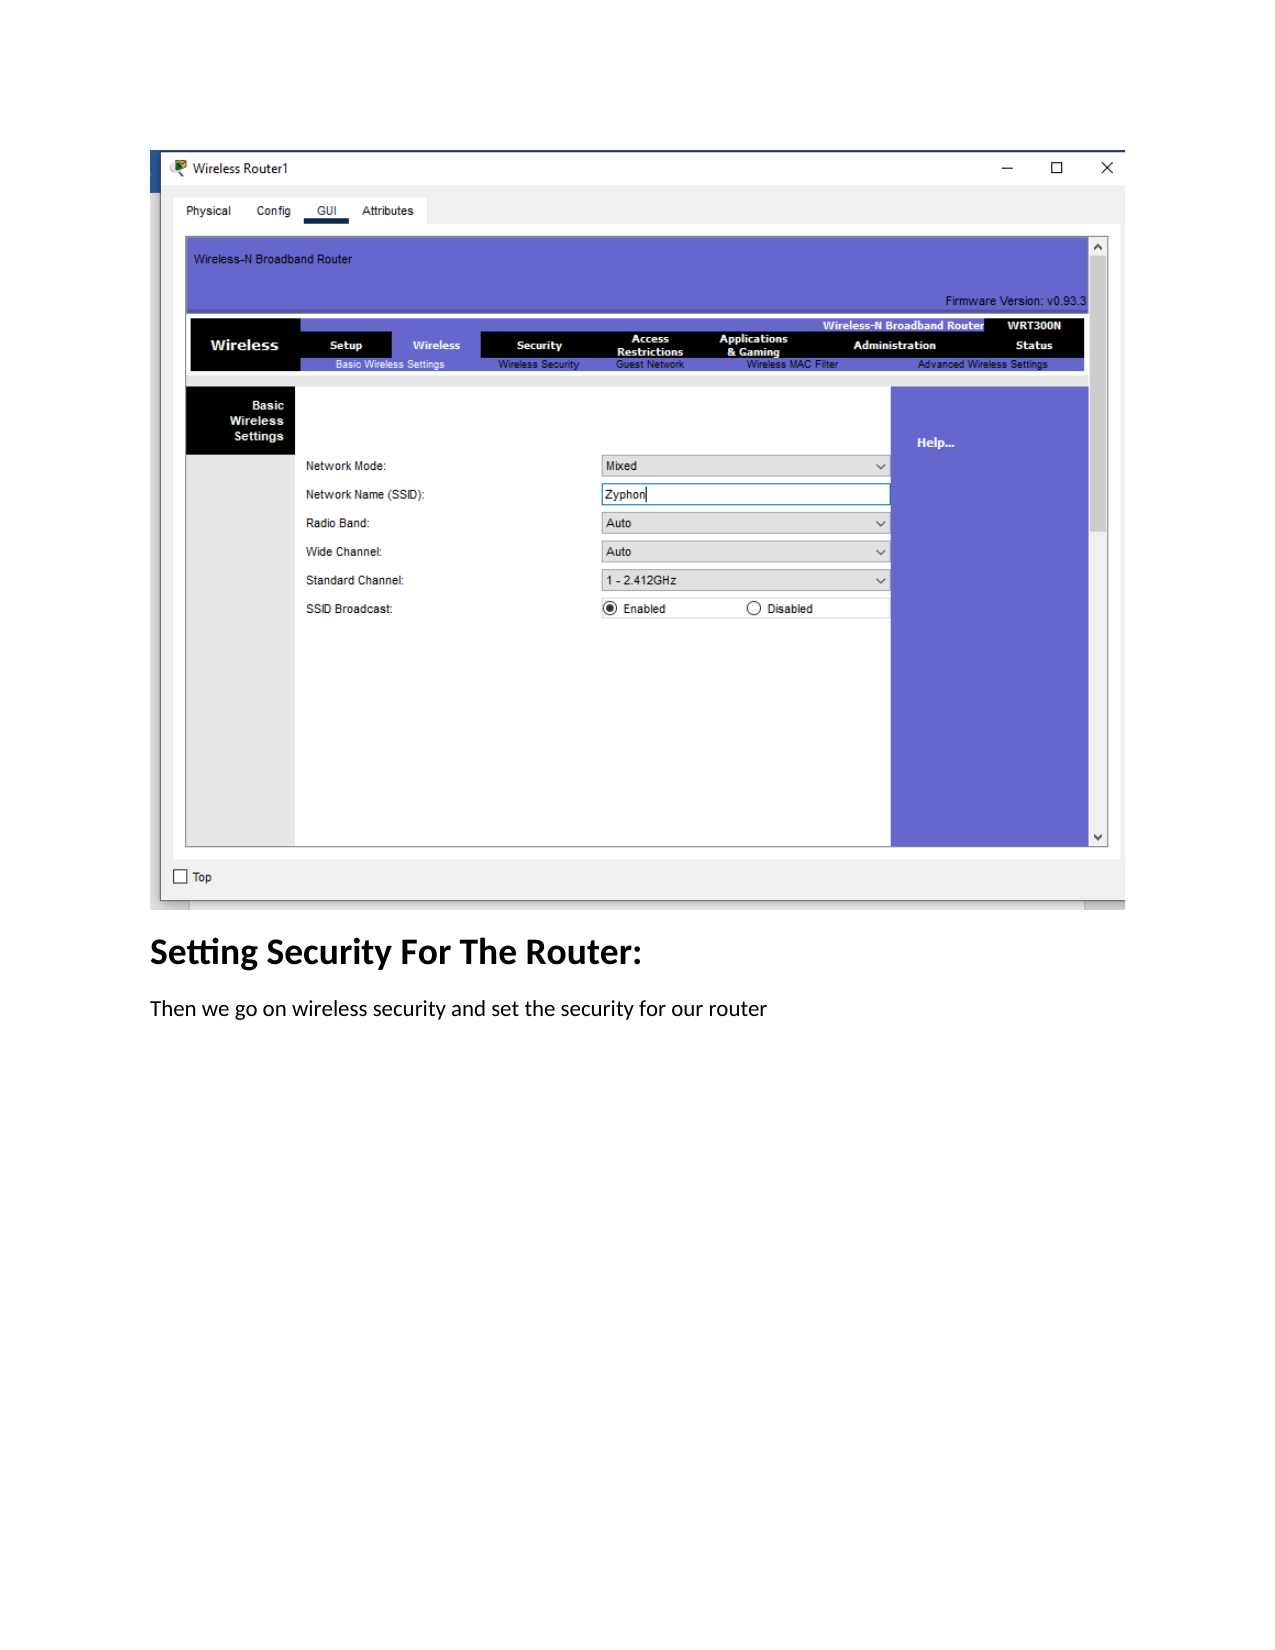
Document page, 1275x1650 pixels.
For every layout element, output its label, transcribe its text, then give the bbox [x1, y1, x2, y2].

text Then we go on wireless security and set the security for our router [150, 994, 1125, 1022]
picture [150, 150, 1125, 910]
text Setting Security For The Router: [150, 928, 1125, 974]
